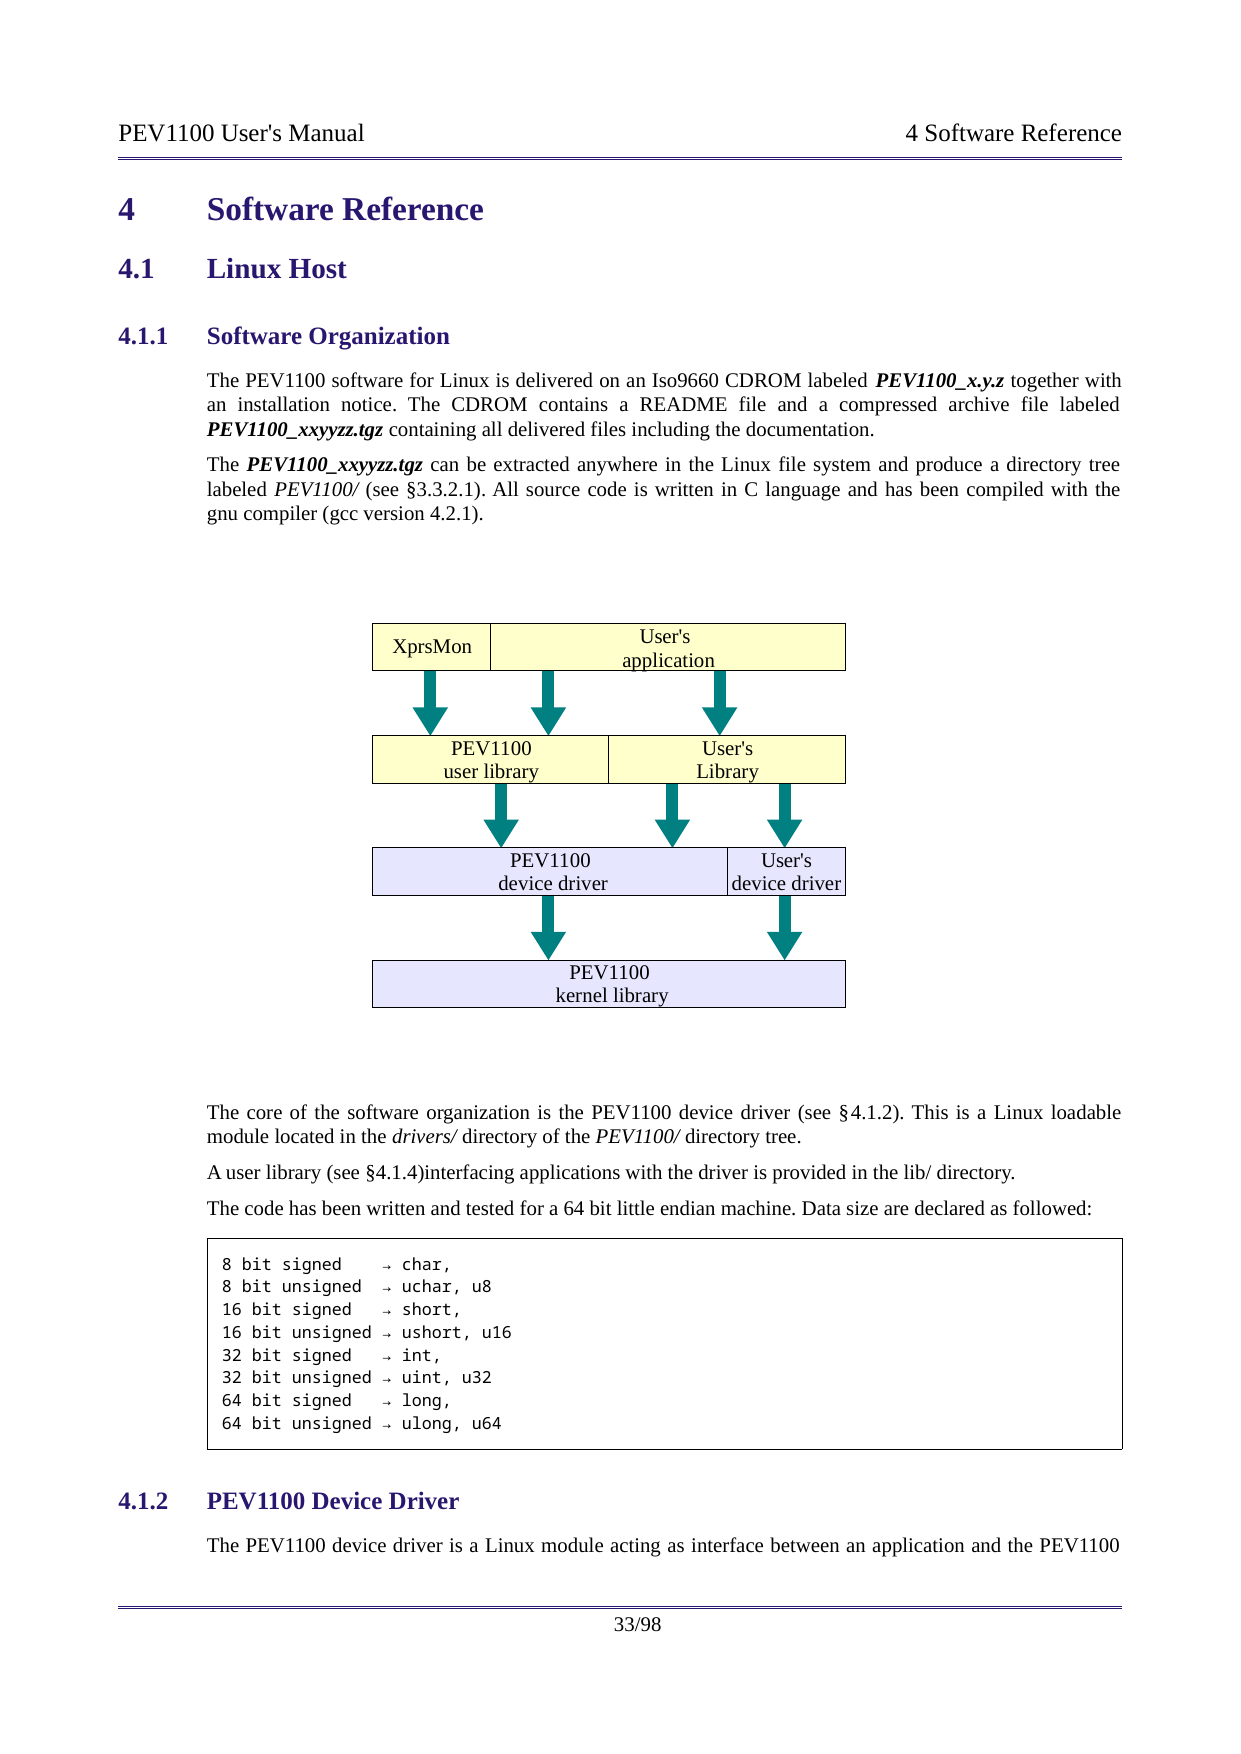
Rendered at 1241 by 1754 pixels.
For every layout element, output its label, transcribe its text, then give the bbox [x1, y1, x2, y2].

subtitle Software Organization [118, 321, 1122, 350]
text 64 bit unsigned → ulong, u64 [208, 1396, 1122, 1449]
text 64 bit signed → long, [208, 1374, 1122, 1396]
text 16 bit unsigned → ushort, u16 [208, 1306, 1122, 1328]
text The code has been written and tested for a 64 bit little endian machine. Data size are declared as followed: [207, 1196, 1122, 1220]
subtitle Software Reference [118, 189, 1122, 227]
text A user library (see §4.1.4)interfacing applications with the driver is provided in the lib/ directory. [207, 1160, 1122, 1184]
text 32 bit unsigned → uint, u32 [208, 1351, 1122, 1374]
text 8 bit signed → char, [208, 1239, 1122, 1260]
text The PEV1100 device driver is a Linux module acting as interface between an application and the PEV1100 [207, 1533, 1122, 1557]
text 8 bit unsigned → uchar, u8 [208, 1260, 1122, 1283]
text The core of the software organization is the PEV1100 device driver (see §4.1.2). This is a Linux loadable module located in the drivers/ directory of the PEV1100/ directory tree. [207, 1100, 1122, 1148]
subtitle PEV1100 Device Driver [118, 1486, 1122, 1514]
text The PEV1100 software for Linux is delivered on an Iso9660 CDROM labeled PEV1100_x.y.z together with an installation notice. The CDROM contains a README file and a compressed archive file labeled PEV1100_xxyyzz.tgz containing all delivered files including the documentation. [207, 368, 1122, 441]
text 32 bit signed → int, [208, 1328, 1122, 1351]
subtitle Linux Host [118, 251, 1122, 284]
text The PEV1100_xxyyzz.tgz can be extracted anywhere in the Linux file system and produce a directory tree labeled PEV1100/ (see §3.3.2.1). All source code is written in C language and has been compiled with the gnu compiler (gcc version 4.2.1). [207, 452, 1122, 524]
text 16 bit signed → short, [208, 1283, 1122, 1306]
